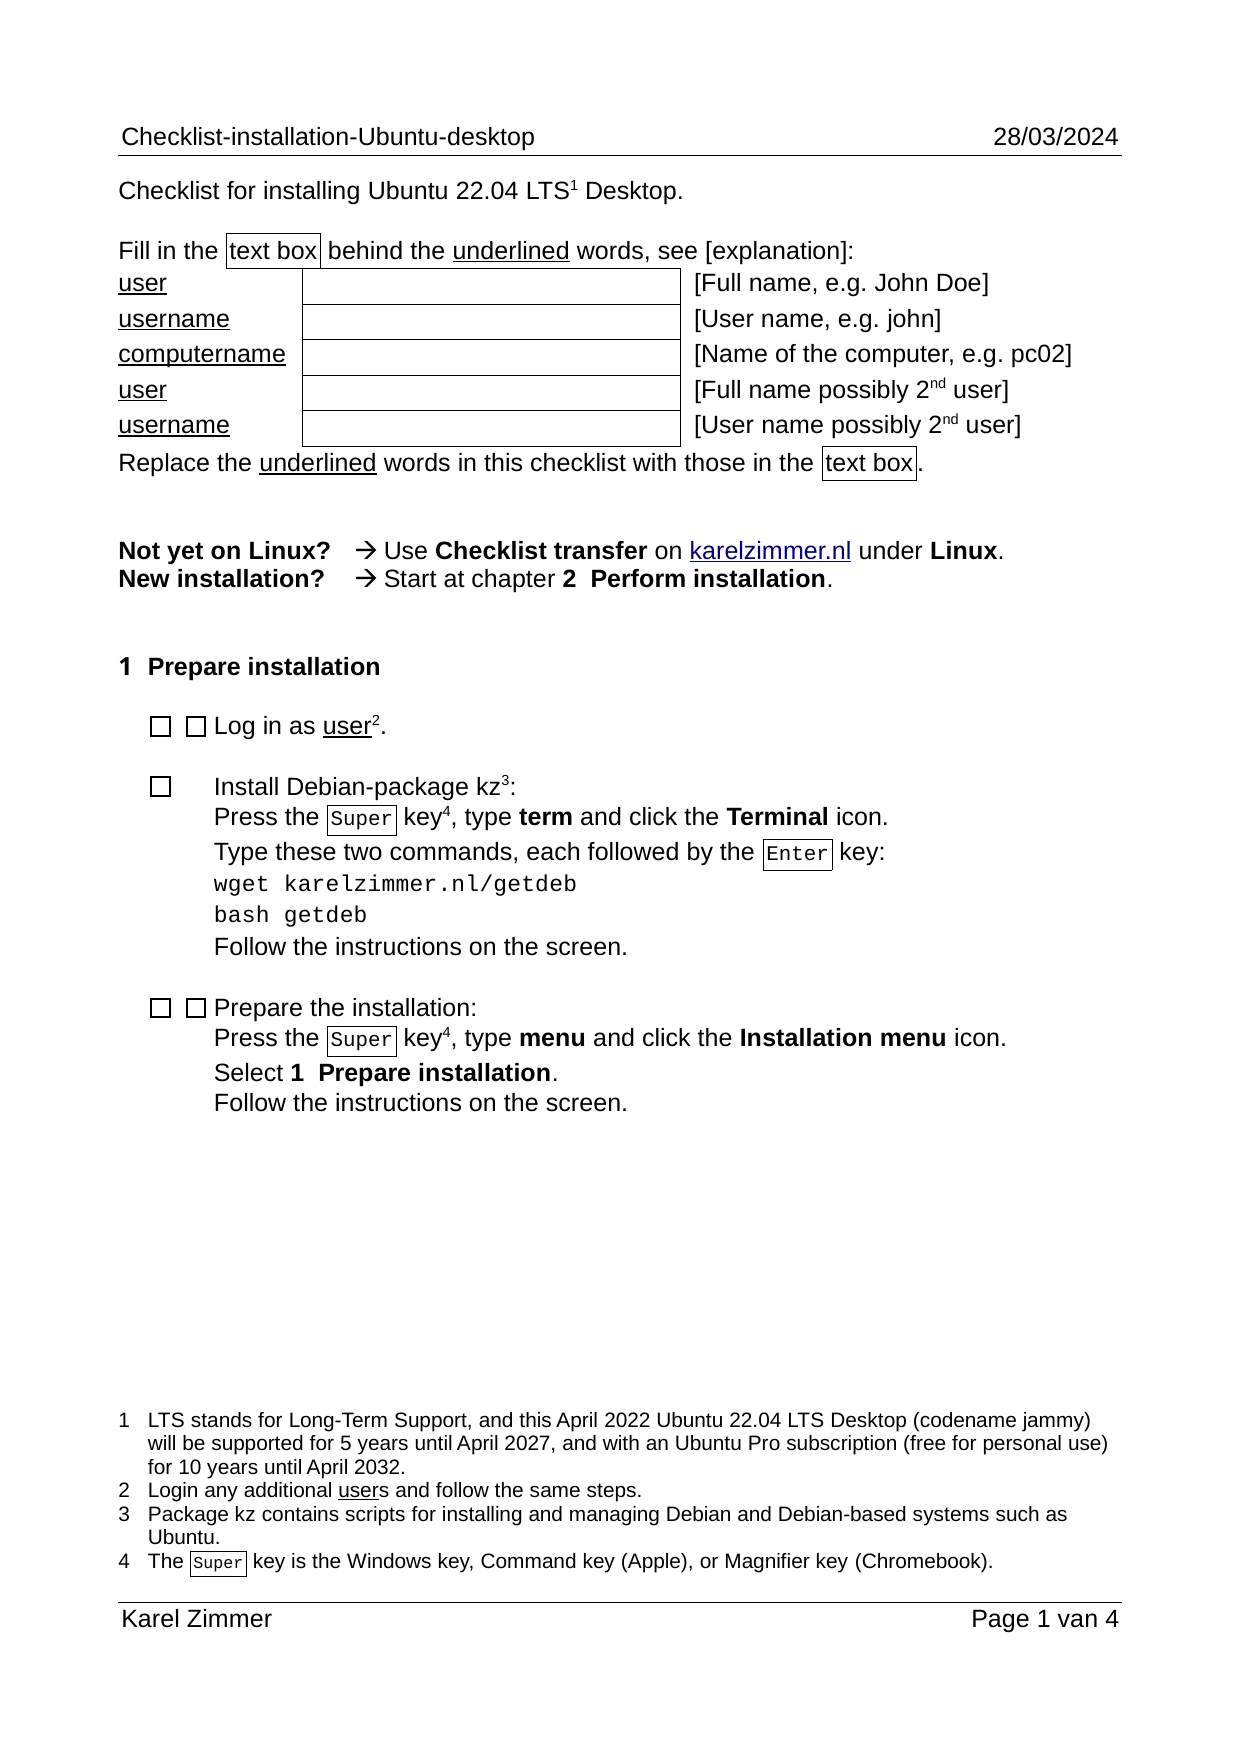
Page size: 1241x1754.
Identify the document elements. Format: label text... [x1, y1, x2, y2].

table_cell [177, 963, 213, 993]
table_cell [177, 741, 213, 772]
text behind the underlined words, see [explanation]: [321, 233, 1122, 268]
text Replace the underlined words in this checklist with those in the [118, 446, 822, 481]
table_cell [177, 993, 213, 1023]
table_cell [118, 772, 142, 802]
table_header Log in as USER. [213, 711, 1122, 741]
table_cell [213, 741, 1122, 772]
text [User name, e.g. john] [681, 304, 1122, 339]
table_cell [177, 802, 213, 837]
list Prepare installation [118, 649, 1122, 683]
text [Full name, e.g. John Doe] [681, 268, 1122, 304]
table_cell [118, 932, 142, 962]
table_cell [118, 837, 142, 872]
table_cell [177, 1088, 213, 1118]
table_cell [118, 1088, 142, 1118]
text Fill in the [118, 233, 226, 268]
table_cell Install Debian-package kz: [213, 772, 1122, 802]
table_cell Follow the instructions on the screen. [213, 932, 1122, 962]
table_cell Press the Super key, type term and click the Terminal icon. [213, 802, 1122, 837]
table_cell [118, 902, 142, 932]
text New installation?  Start at chapter 2 Perform installation. [118, 565, 1122, 593]
table_cell [118, 872, 142, 902]
table_cell [177, 1058, 213, 1088]
table_cell bash getdeb [213, 902, 1122, 932]
table_cell [118, 1023, 142, 1058]
text Checklist for installing Ubuntu 22.04 LTS Desktop. [118, 177, 1122, 205]
table_cell [177, 772, 213, 802]
text COMPUTERNAme [118, 339, 302, 375]
table_header [142, 711, 177, 741]
text text box [823, 447, 916, 480]
table_cell [177, 872, 213, 902]
table_cell [118, 741, 142, 772]
table_cell [142, 932, 177, 962]
table_cell [142, 872, 177, 902]
table_cell [142, 1088, 177, 1118]
table_cell Follow the instructions on the screen. [213, 1088, 1122, 1118]
table_cell [177, 1023, 213, 1058]
table_cell [118, 963, 142, 993]
table_cell [177, 837, 213, 872]
table_cell [142, 963, 177, 993]
text user [118, 268, 302, 304]
text [User name possibly 2nd user] [681, 410, 1122, 446]
text Not yet on Linux?  Use Checklist transfer on karelzimmer.nl under Linux. [118, 537, 1122, 565]
table_cell [142, 741, 177, 772]
table_cell [142, 1058, 177, 1088]
table_cell [142, 802, 177, 837]
text . [917, 446, 1122, 481]
table_cell [118, 1058, 142, 1088]
table_header [118, 711, 142, 741]
text text box [227, 234, 320, 268]
table_cell [177, 932, 213, 962]
table_cell [213, 963, 1122, 993]
table_cell Prepare the installation: [213, 993, 1122, 1023]
table_cell Type these two commands, each followed by the Enter key: [213, 837, 1122, 872]
table_cell [142, 902, 177, 932]
table_cell wget karelzimmer.nl/getdeb [213, 872, 1122, 902]
table_cell [177, 902, 213, 932]
table_cell [142, 772, 177, 802]
text USERName [118, 410, 302, 446]
table_cell Press the Super key4, type menu and click the Installation menu icon. [213, 1023, 1122, 1058]
text [Full name possibly 2nd user] [681, 375, 1122, 410]
table_cell [142, 993, 177, 1023]
text LTS stands for Long-Term Support, and this April 2022 Ubuntu 22.04 LTS Desktop (codename jammy) will be supported for 5 years until April 2027, and with an Ubuntu Pro subscription (free for personal use) for 10 years until April 2032. [118, 1408, 1122, 1479]
table_cell [118, 993, 142, 1023]
table_cell [142, 837, 177, 872]
text USERname [118, 304, 302, 339]
table_header [177, 711, 213, 741]
table_cell Select 1 Prepare installation. [213, 1058, 1122, 1088]
table_cell [142, 1023, 177, 1058]
text [Name of the computer, e.g. pc02] [681, 339, 1122, 375]
table_cell [118, 802, 142, 837]
text USER [118, 375, 302, 410]
